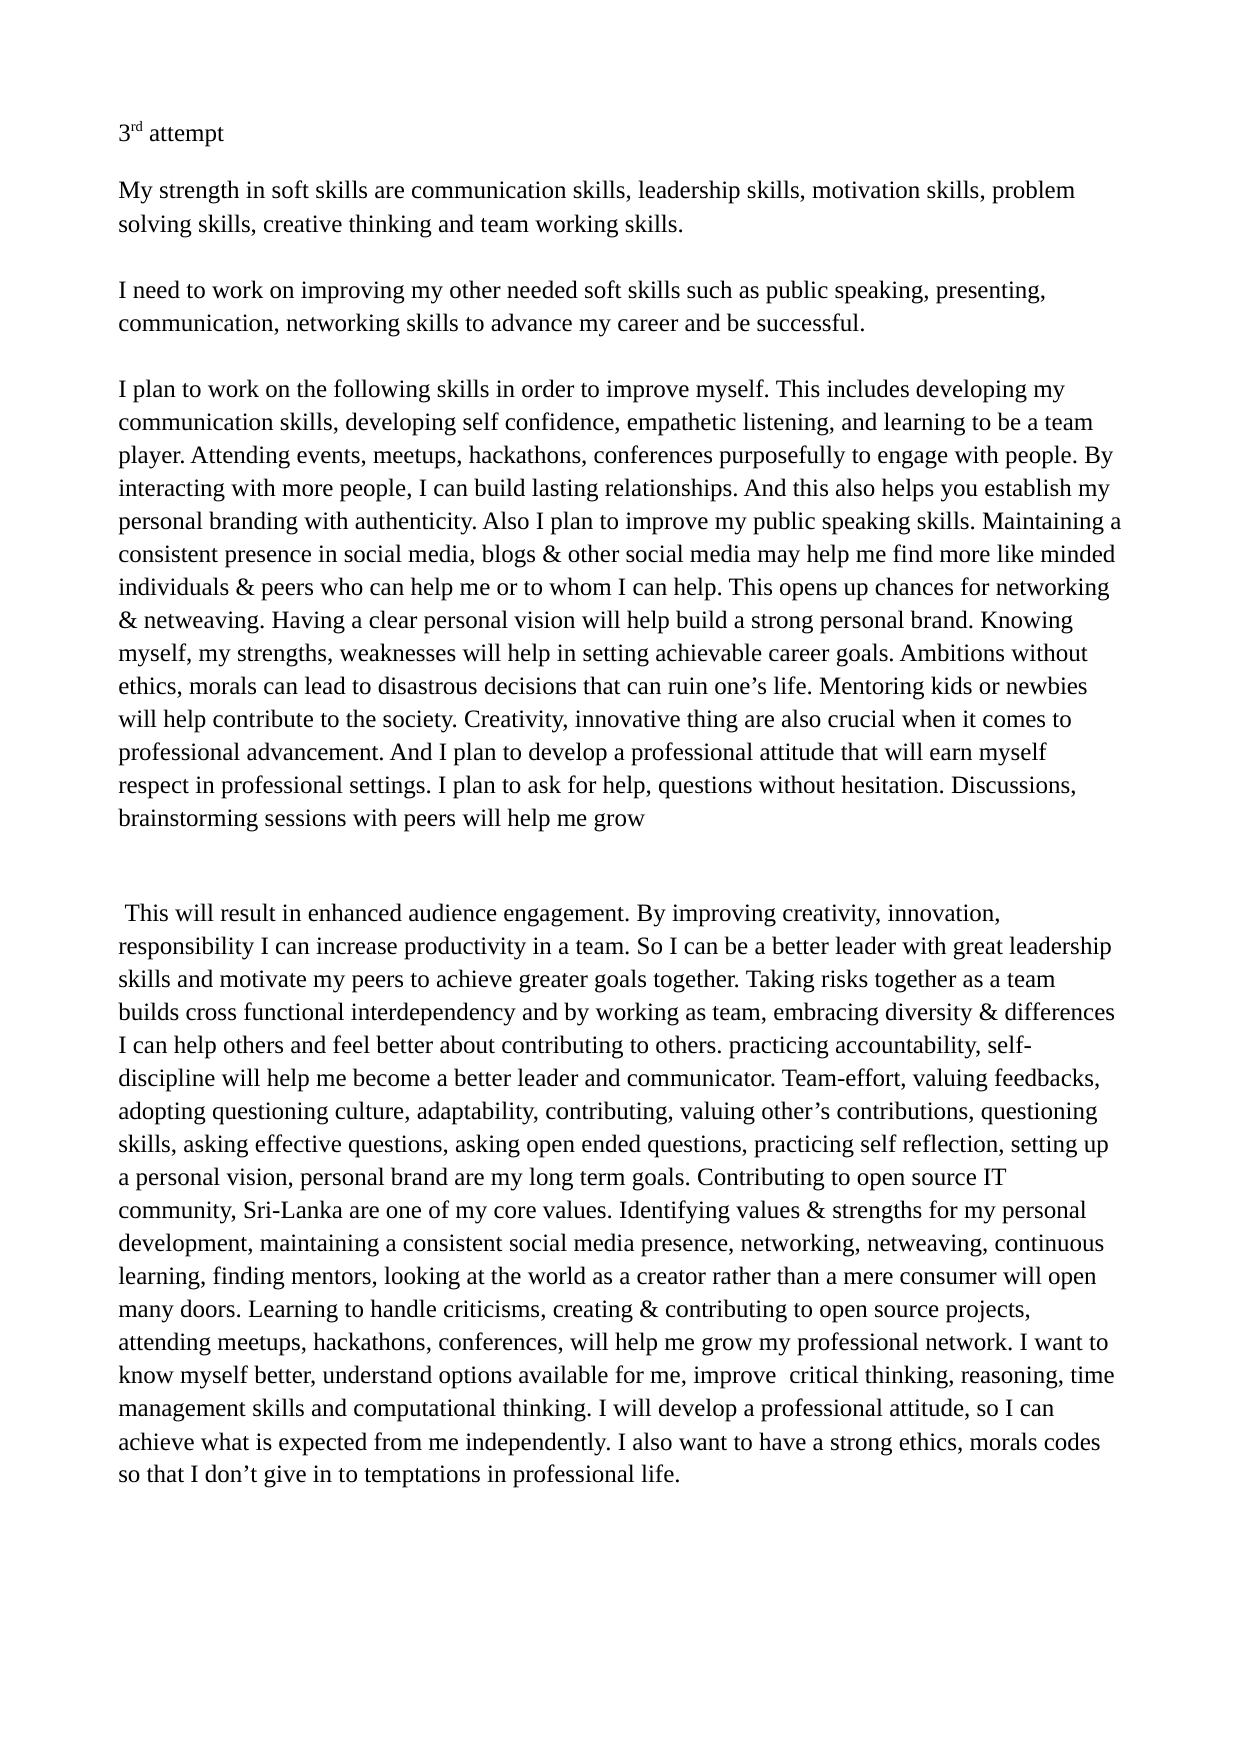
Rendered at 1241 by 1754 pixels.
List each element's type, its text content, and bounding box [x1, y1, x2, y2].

text This will result in enhanced audience engagement. By improving creativity, innovation, responsibility I can increase productivity in a team. So I can be a better leader with great leadership skills and motivate my peers to achieve greater goals together. Taking risks together as a team builds cross functional interdependency and by working as team, embracing diversity & differences I can help others and feel better about contributing to others. practicing accountability, self-discipline will help me become a better leader and communicator. Team-effort, valuing feedbacks, adopting questioning culture, adaptability, contributing, valuing other’s contributions, questioning skills, asking effective questions, asking open ended questions, practicing self reflection, setting up a personal vision, personal brand are my long term goals. Contributing to open source IT community, Sri-Lanka are one of my core values. Identifying values & strengths for my personal development, maintaining a consistent social media presence, networking, netweaving, continuous learning, finding mentors, looking at the world as a creator rather than a mere consumer will open many doors. Learning to handle criticisms, creating & contributing to open source projects, attending meetups, hackathons, conferences, will help me grow my professional network. I want to know myself better, understand options available for me, improve critical thinking, reasoning, time management skills and computational thinking. I will develop a professional attitude, so I can achieve what is expected from me independently. I also want to have a strong ethics, morals codes so that I don’t give in to temptations in professional life. [118, 898, 1122, 1488]
text 3rd attempt [118, 118, 1122, 147]
text My strength in soft skills are communication skills, leadership skills, motivation skills, problem solving skills, creative thinking and team working skills. I need to work on improving my other needed soft skills such as public speaking, presenting, communication, networking skills to advance my career and be successful. I plan to work on the following skills in order to improve myself. This includes developing my communication skills, developing self confidence, empathetic listening, and learning to be a team player. Attending events, meetups, hackathons, conferences purposefully to engage with people. By interacting with more people, I can build lasting relationships. And this also helps you establish my personal branding with authenticity. Also I plan to improve my public speaking skills. Maintaining a consistent presence in social media, blogs & other social media may help me find more like minded individuals & peers who can help me or to whom I can help. This opens up chances for networking & netweaving. Having a clear personal vision will help build a strong personal brand. Knowing myself, my strengths, weaknesses will help in setting achievable career goals. Ambitions without ethics, morals can lead to disastrous decisions that can ruin one’s life. Mentoring kids or newbies will help contribute to the society. Creativity, innovative thing are also crucial when it comes to professional advancement. And I plan to develop a professional attitude that will earn myself respect in professional settings. I plan to ask for help, questions without hesitation. Discussions, brainstorming sessions with peers will help me grow [118, 176, 1122, 832]
